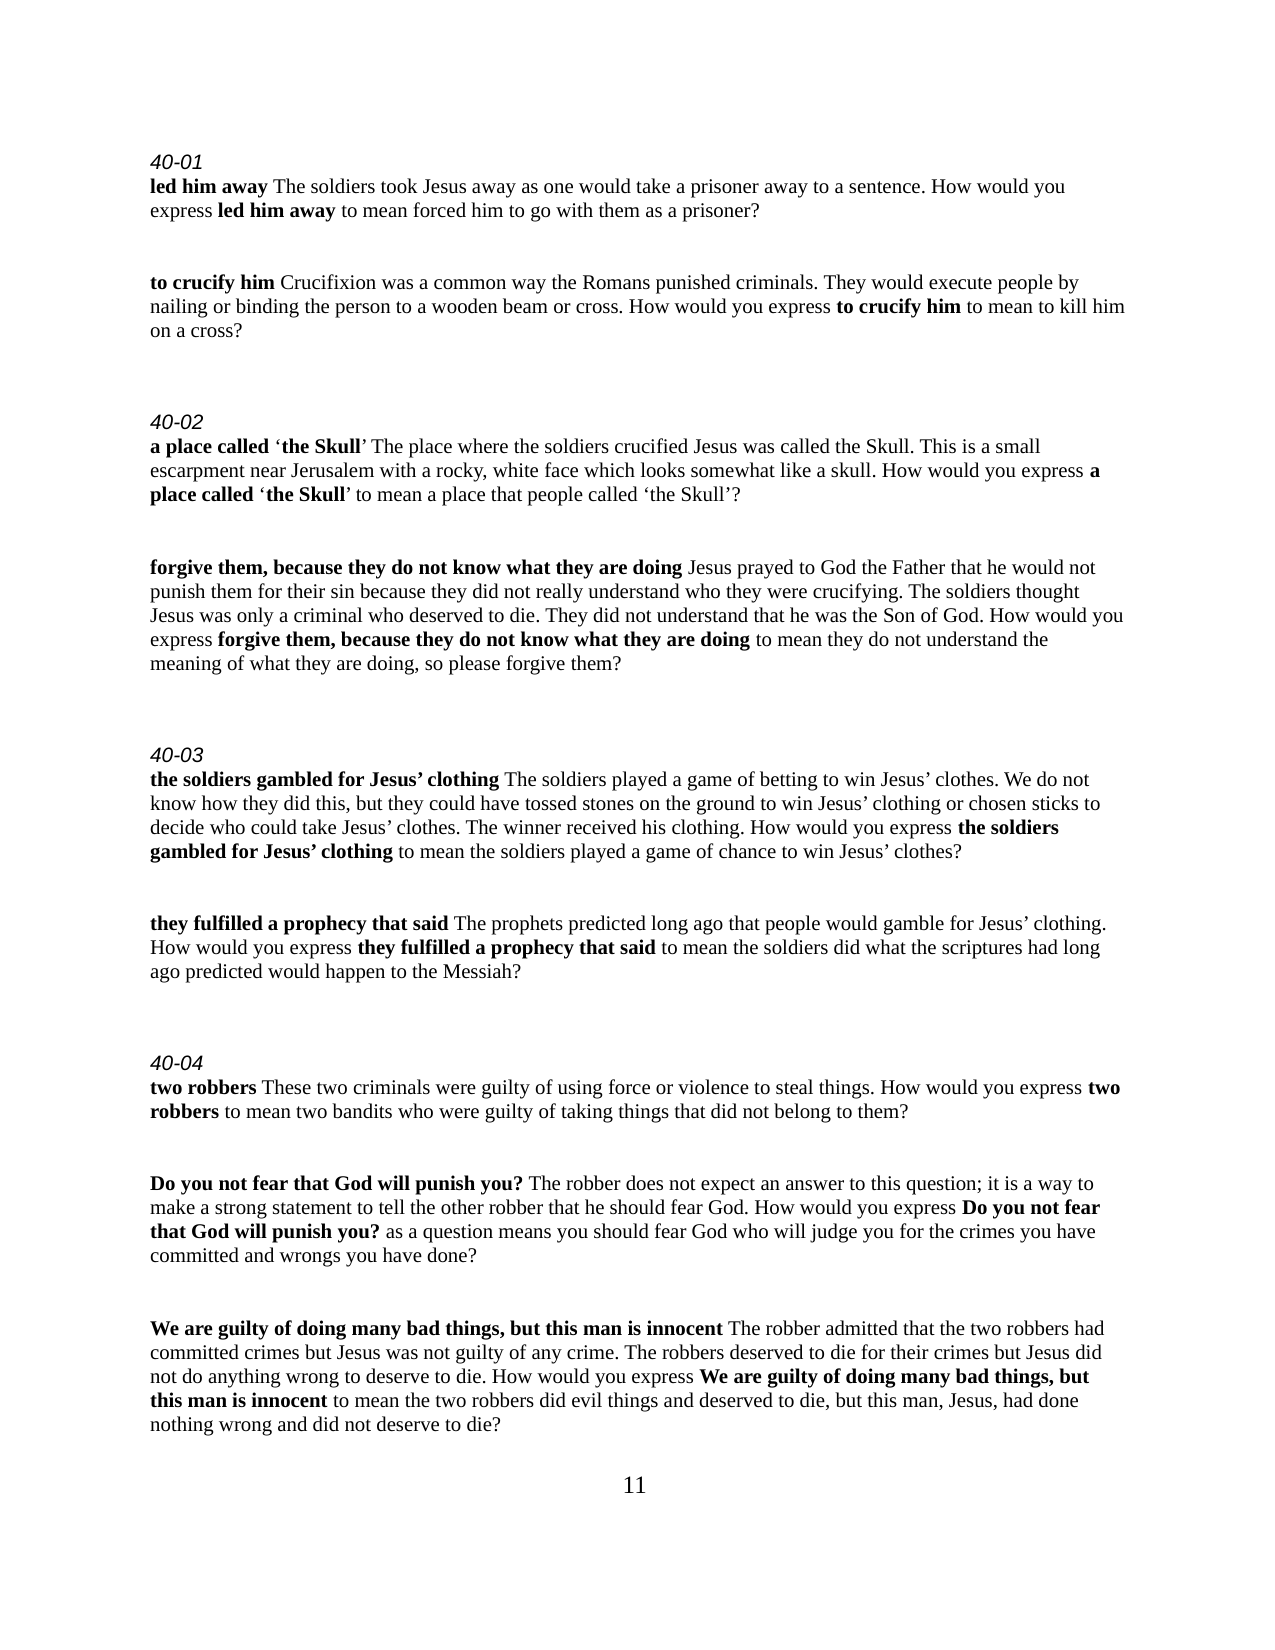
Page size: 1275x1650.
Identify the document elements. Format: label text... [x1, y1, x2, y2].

text We are guilty of doing many bad things, but this man is innocent The robber admitted that the two robbers had committed crimes but Jesus was not guilty of any crime. The robbers deserved to die for their crimes but Jesus did not do anything wrong to deserve to die. How would you express We are guilty of doing many bad things, but this man is innocent to mean the two robbers did evil things and deserved to die, but this man, Jesus, had done nothing wrong and did not deserve to die? [150, 1316, 1125, 1436]
text Do you not fear that God will punish you? The robber does not expect an answer to this question; it is a way to make a strong statement to tell the other robber that he should fear God. How would you express Do you not fear that God will punish you? as a question means you should fear God who will judge you for the crimes you have committed and wrongs you have done? [150, 1171, 1125, 1267]
subtitle 40-04 [150, 1051, 1125, 1075]
subtitle 40-01 [150, 150, 1125, 174]
text to crucify him Crucifixion was a common way the Romans punished criminals. They would execute people by nailing or binding the person to a wooden beam or cross. How would you express to crucify him to mean to kill him on a cross? [150, 270, 1125, 342]
text a place called ‘the Skull’ The place where the soldiers crucified Jesus was called the Skull. This is a small escarpment near Jerusalem with a rocky, white face which looks somewhat like a skull. How would you express a place called ‘the Skull’ to mean a place that people called ‘the Skull’? [150, 434, 1125, 506]
subtitle 40-03 [150, 743, 1125, 767]
subtitle 40-02 [150, 410, 1125, 434]
text they fulfilled a prophecy that said The prophets predicted long ago that people would gamble for Jesus’ clothing. How would you express they fulfilled a prophecy that said to mean the soldiers did what the scriptures had long ago predicted would happen to the Messiah? [150, 911, 1125, 983]
text forgive them, because they do not know what they are doing Jesus prayed to God the Father that he would not punish them for their sin because they did not really understand who they were crucifying. The soldiers thought Jesus was only a criminal who deserved to die. They did not understand that he was the Son of God. How would you express forgive them, because they do not know what they are doing to mean they do not understand the meaning of what they are doing, so please forgive them? [150, 554, 1125, 675]
text the soldiers gambled for Jesus’ clothing The soldiers played a game of betting to win Jesus’ clothes. We do not know how they did this, but they could have tossed stones on the ground to win Jesus’ clothing or chosen sticks to decide who could take Jesus’ clothes. The winner received his clothing. How would you express the soldiers gambled for Jesus’ clothing to mean the soldiers played a game of chance to win Jesus’ clothes? [150, 767, 1125, 863]
text led him away The soldiers took Jesus away as one would take a prisoner away to a sentence. How would you express led him away to mean forced him to go with them as a prisoner? [150, 174, 1125, 222]
text two robbers These two criminals were guilty of using force or violence to steal things. How would you express two robbers to mean two bandits who were guilty of taking things that did not belong to them? [150, 1075, 1125, 1123]
